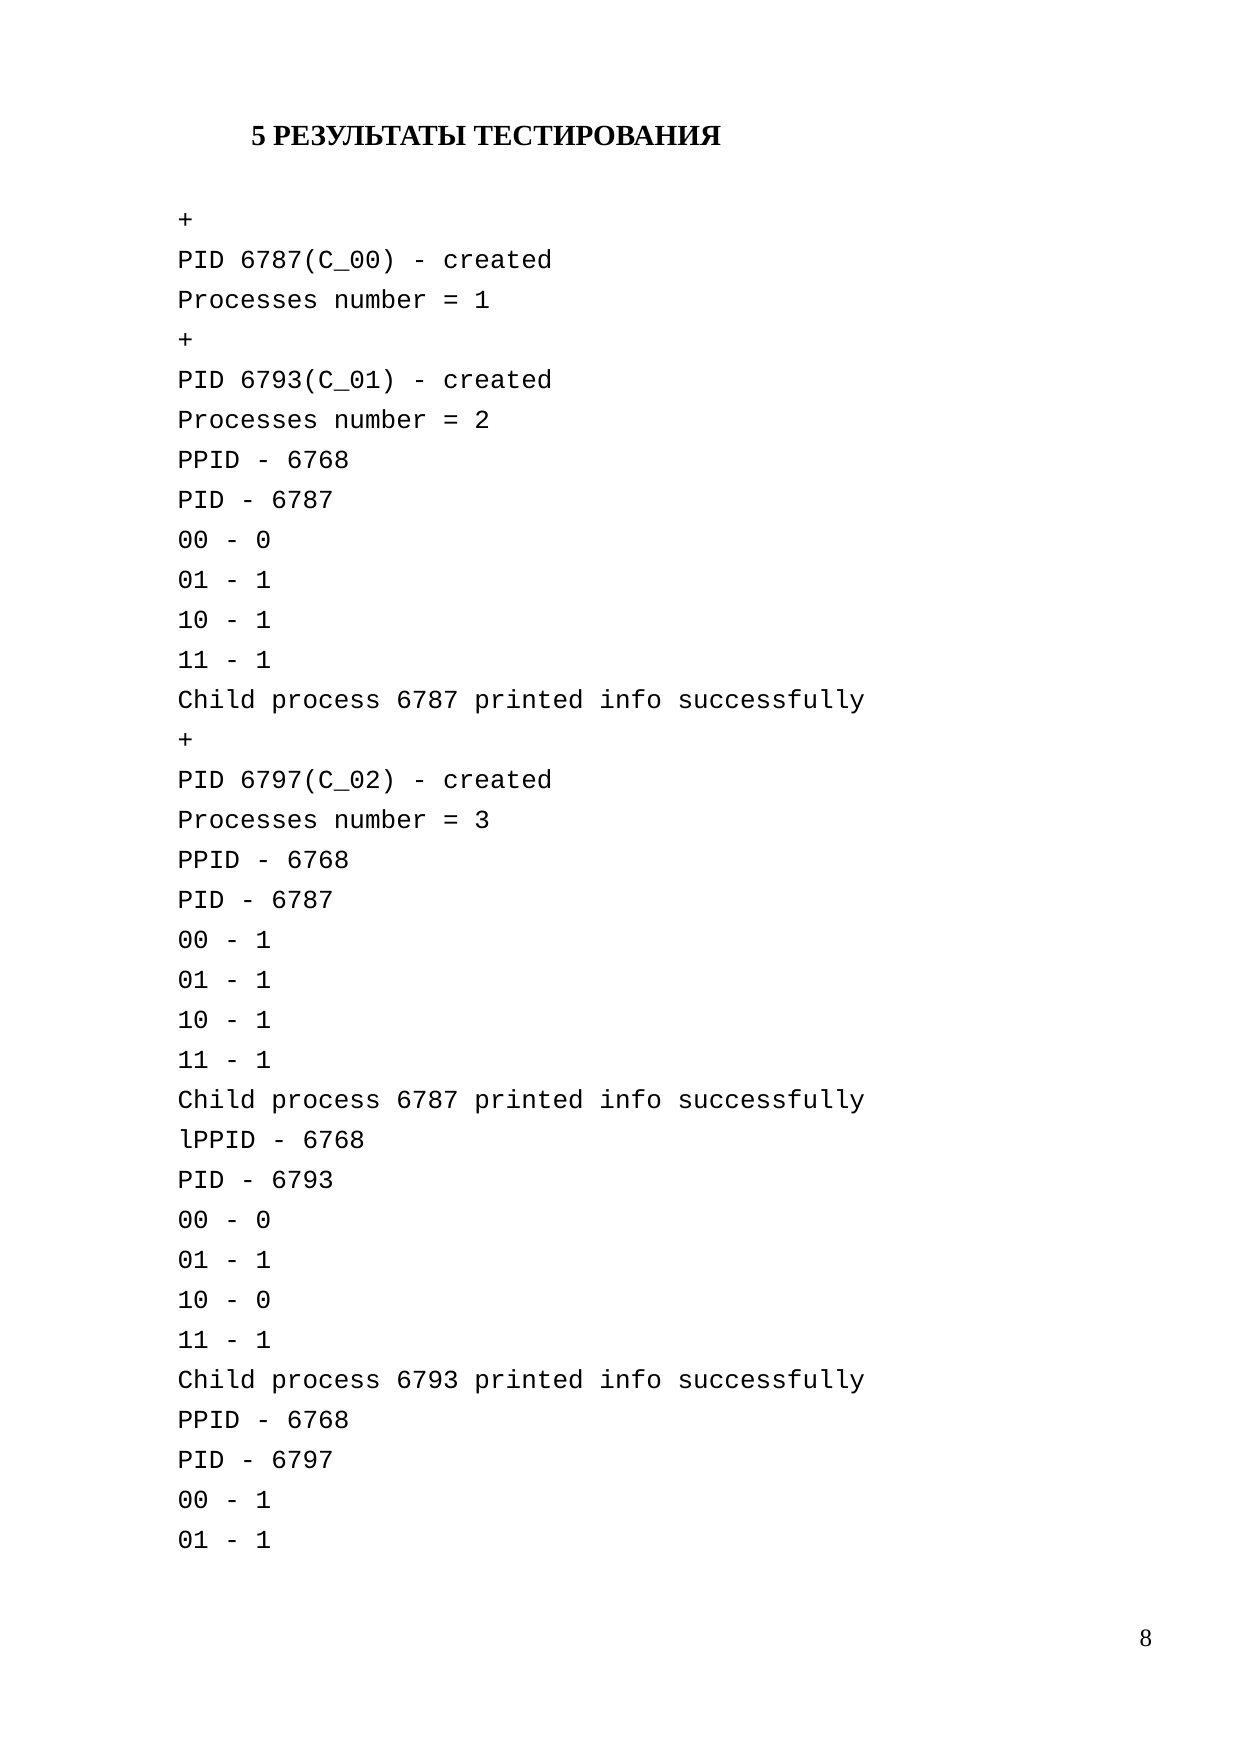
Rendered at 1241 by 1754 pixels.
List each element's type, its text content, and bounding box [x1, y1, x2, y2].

text Child process 6787 printed info successfully [865, 687, 1154, 716]
text 00 - 1 [271, 1487, 1154, 1516]
text 01 - 1 [271, 967, 1154, 996]
text Child process 6793 printed info successfully [865, 1367, 1154, 1396]
text 10 - 1 [271, 607, 1154, 636]
text 01 - 1 [271, 1247, 1154, 1276]
text Processes number = 2 [490, 407, 1154, 436]
text 11 - 1 [271, 647, 1154, 676]
text 11 - 1 [271, 1327, 1154, 1356]
text + [193, 727, 1154, 756]
text 01 - 1 [271, 1527, 1154, 1556]
text PPID - 6768 [349, 847, 1154, 876]
text 00 - 0 [271, 527, 1154, 556]
text + [193, 207, 1154, 236]
text + [193, 327, 1154, 356]
text PID - 6793 [333, 1167, 1154, 1196]
text Child process 6787 printed info successfully [865, 1087, 1154, 1116]
text PPID - 6768 [349, 447, 1154, 476]
text 01 - 1 [271, 567, 1154, 596]
text 11 - 1 [271, 1047, 1154, 1076]
text PID 6797(C_02) - created [552, 767, 1154, 796]
text Processes number = 3 [490, 807, 1154, 836]
text lPPID - 6768 [365, 1127, 1154, 1156]
text PID 6787(C_00) - created [552, 247, 1154, 276]
text PID 6793(C_01) - created [552, 367, 1154, 396]
text PID - 6797 [333, 1447, 1154, 1476]
text PPID - 6768 [349, 1407, 1154, 1436]
text PID - 6787 [333, 487, 1154, 516]
text 10 - 0 [271, 1287, 1154, 1316]
text 00 - 1 [271, 927, 1154, 956]
text 00 - 0 [271, 1207, 1154, 1236]
text PID - 6787 [333, 887, 1154, 916]
text 10 - 1 [271, 1007, 1154, 1036]
text 5 результаты тестирования [177, 118, 1154, 152]
text Processes number = 1 [490, 287, 1154, 316]
